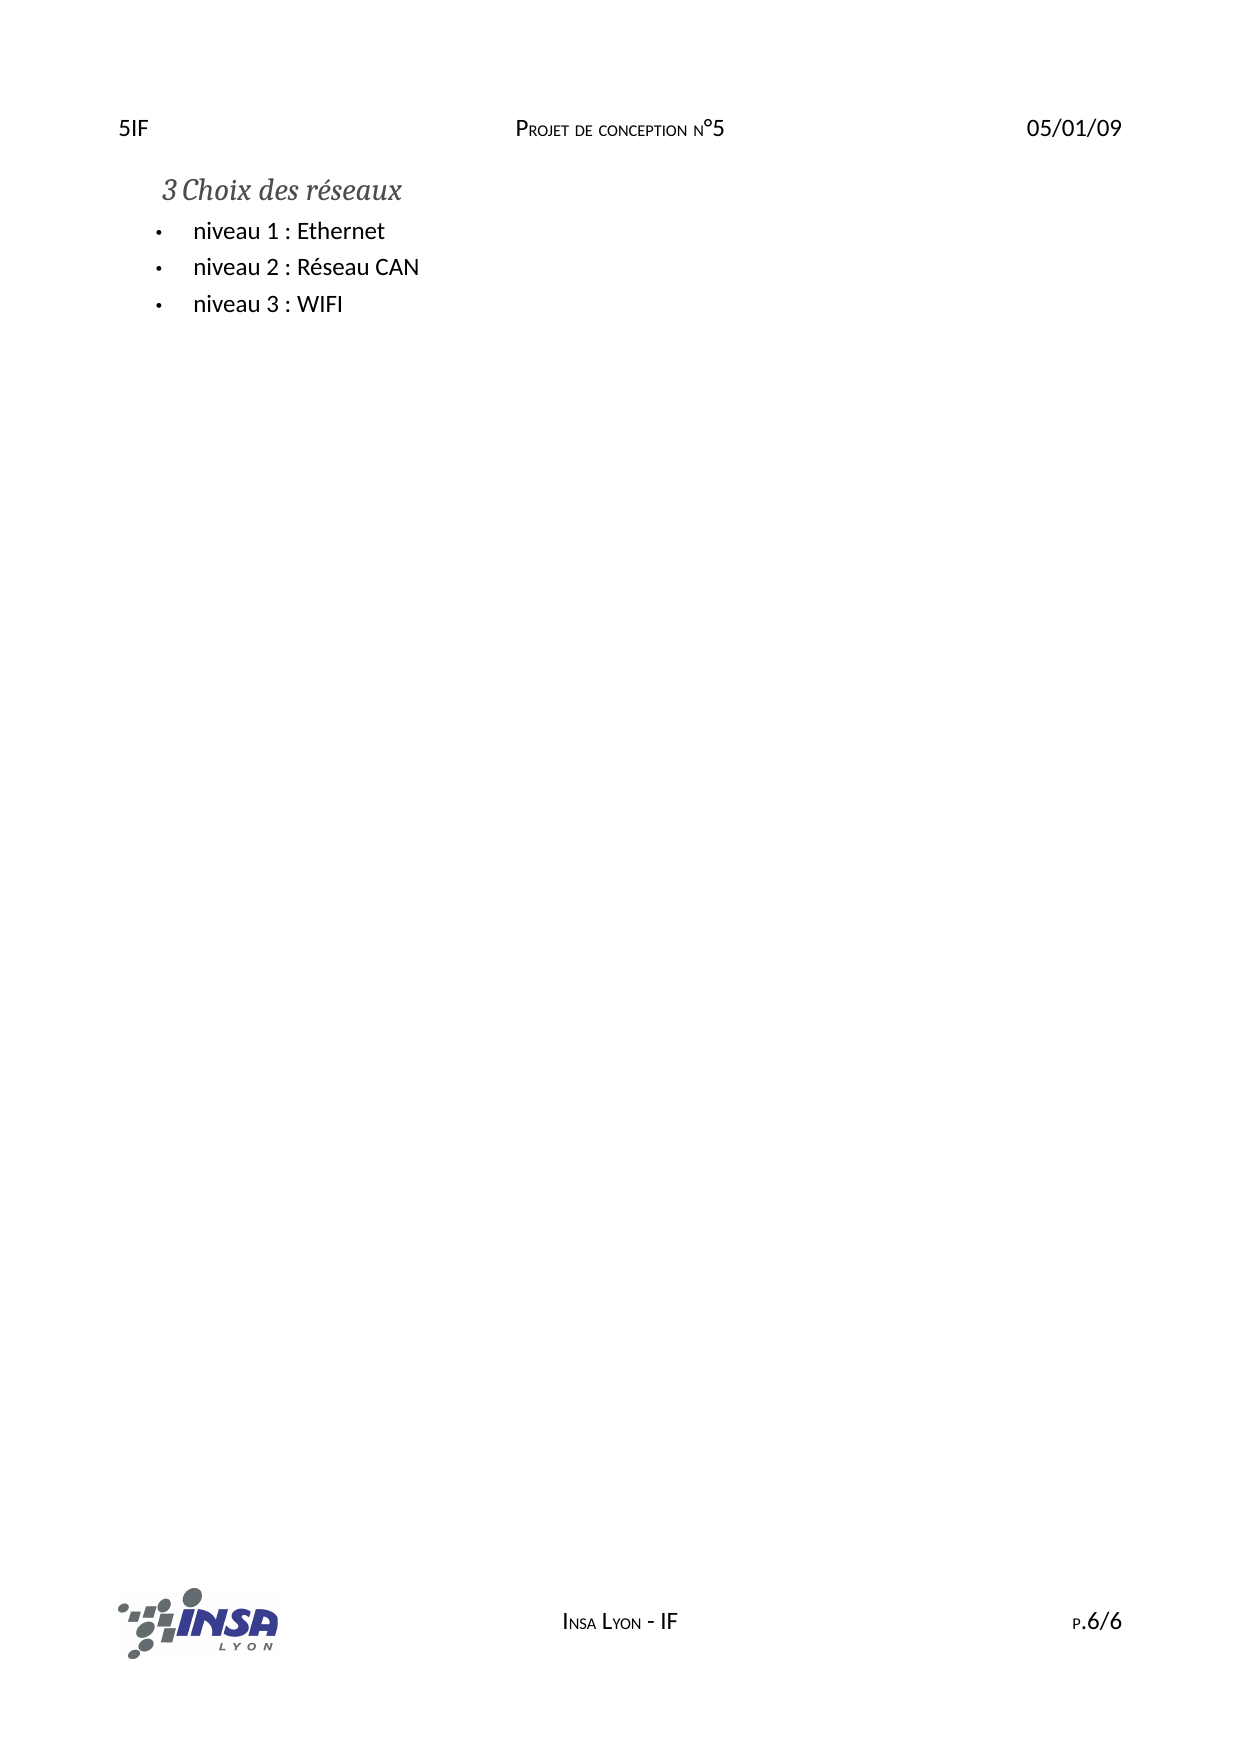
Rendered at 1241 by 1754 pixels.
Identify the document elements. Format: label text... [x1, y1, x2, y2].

list niveau 1 : Ethernet [156, 220, 1122, 245]
subtitle Choix des réseaux [118, 173, 1122, 208]
list niveau 3 : WIFI [156, 294, 1122, 319]
picture [118, 1588, 278, 1659]
list niveau 2 : Réseau CAN [156, 257, 1122, 282]
